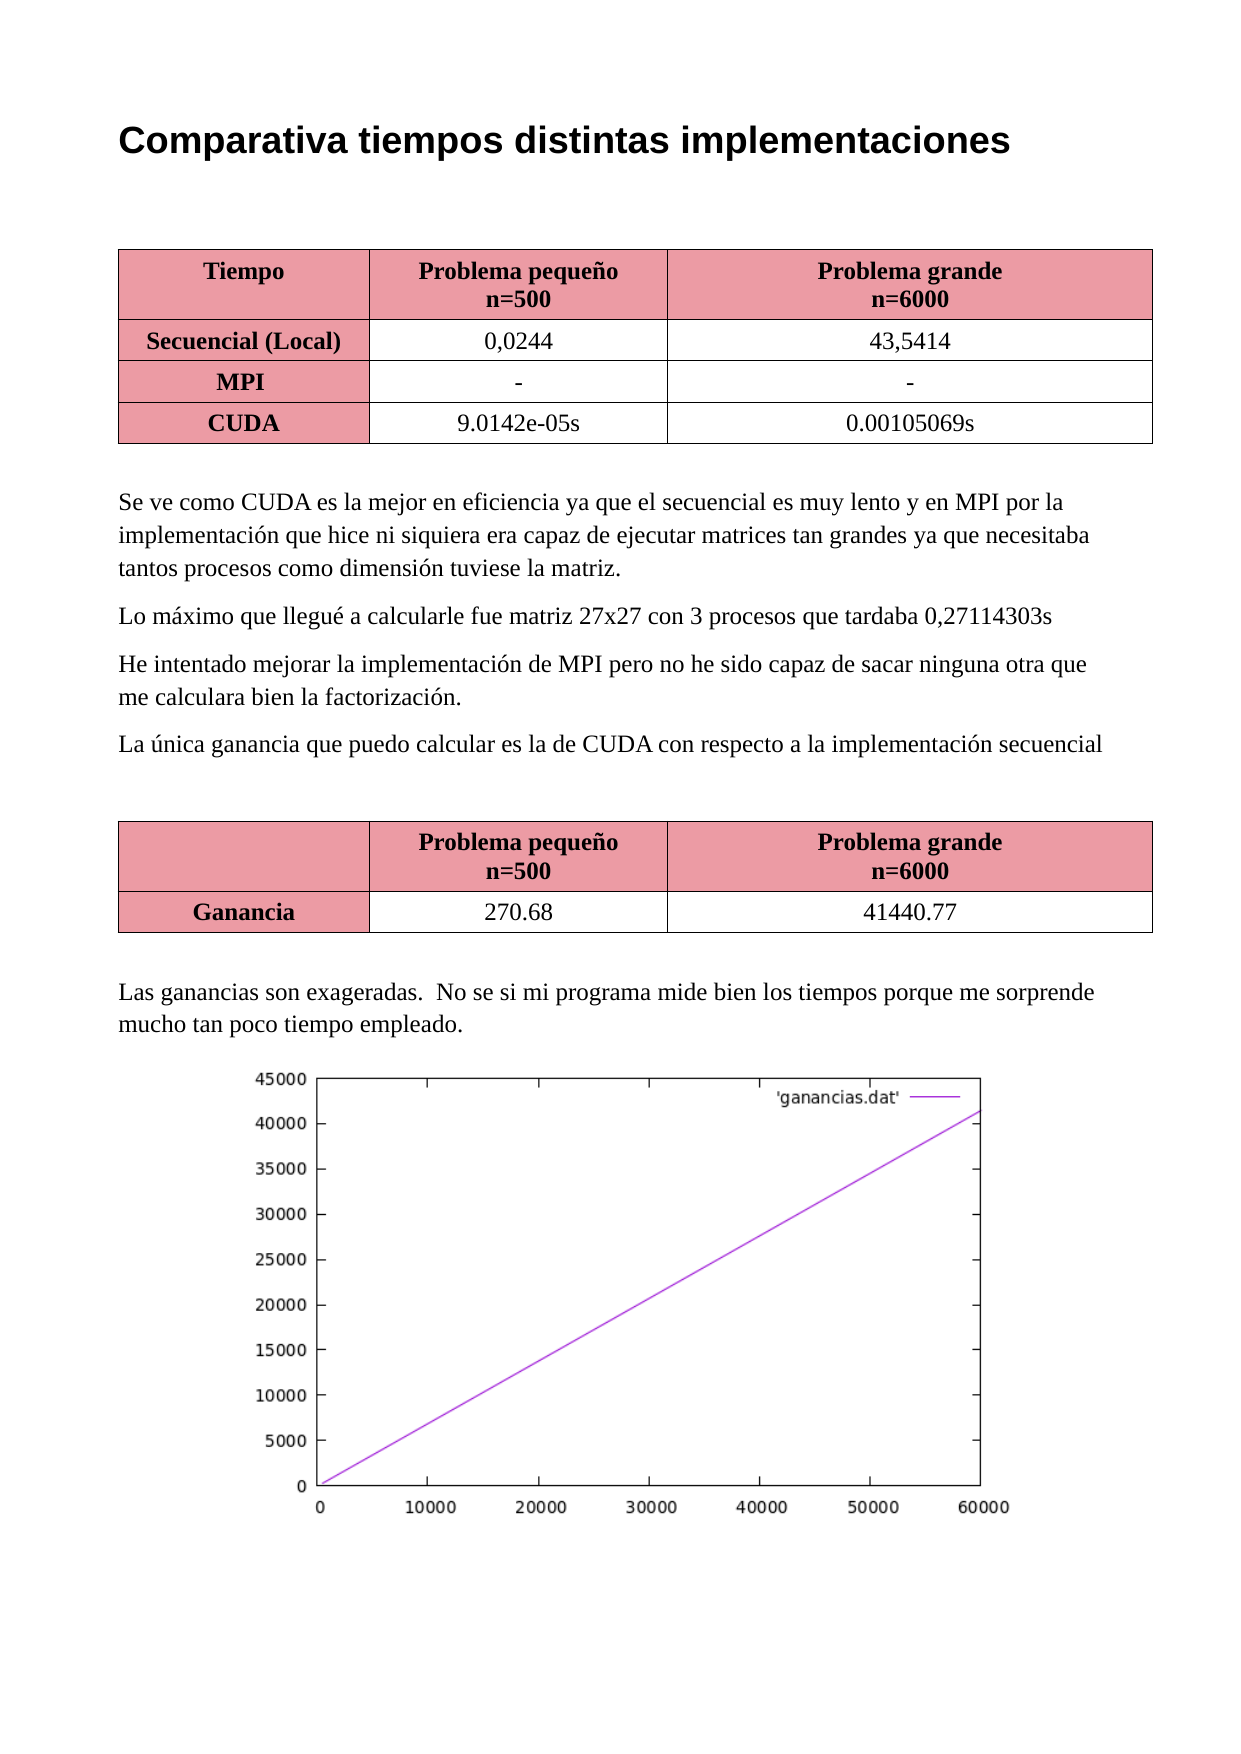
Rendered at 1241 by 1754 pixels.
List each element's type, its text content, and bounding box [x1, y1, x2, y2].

table_header [119, 822, 369, 891]
table_cell Secuencial (Local) [119, 320, 369, 360]
table_cell 0,0244 [370, 320, 667, 360]
table_cell - [668, 361, 1152, 402]
table_header Problema pequeño n=500 [370, 822, 667, 891]
table_cell 9.0142e-05s [370, 403, 667, 443]
table_cell MPI [119, 361, 369, 402]
text Comparativa tiempos distintas implementaciones [118, 118, 1122, 162]
table_cell CUDA [119, 403, 369, 443]
table_cell - [370, 361, 667, 402]
table_cell 41440.77 [668, 892, 1152, 932]
table_header Tiempo [119, 250, 369, 319]
text La única ganancia que puedo calcular es la de CUDA con respecto a la implementación secuencial [118, 729, 1122, 758]
table_cell 270.68 [370, 892, 667, 932]
text He intentado mejorar la implementación de MPI pero no he sido capaz de sacar ninguna otra que me calculara bien la factorización. [118, 649, 1122, 711]
table_cell 43,5414 [668, 320, 1152, 360]
picture [228, 1057, 1013, 1528]
table_header Problema grande n=6000 [668, 822, 1152, 891]
table_cell Ganancia [119, 892, 369, 932]
table_header Problema grande n=6000 [668, 250, 1152, 319]
table_cell 0.00105069s [668, 403, 1152, 443]
table_header Problema pequeño n=500 [370, 250, 667, 319]
text Las ganancias son exageradas. No se si mi programa mide bien los tiempos porque me sorprende mucho tan poco tiempo empleado. [118, 977, 1122, 1038]
text Se ve como CUDA es la mejor en eficiencia ya que el secuencial es muy lento y en MPI por la implementación que hice ni siquiera era capaz de ejecutar matrices tan grandes ya que necesitaba tantos procesos como dimensión tuviese la matriz. [118, 487, 1122, 582]
text Lo máximo que llegué a calcularle fue matriz 27x27 con 3 procesos que tardaba 0,27114303s [118, 601, 1122, 630]
